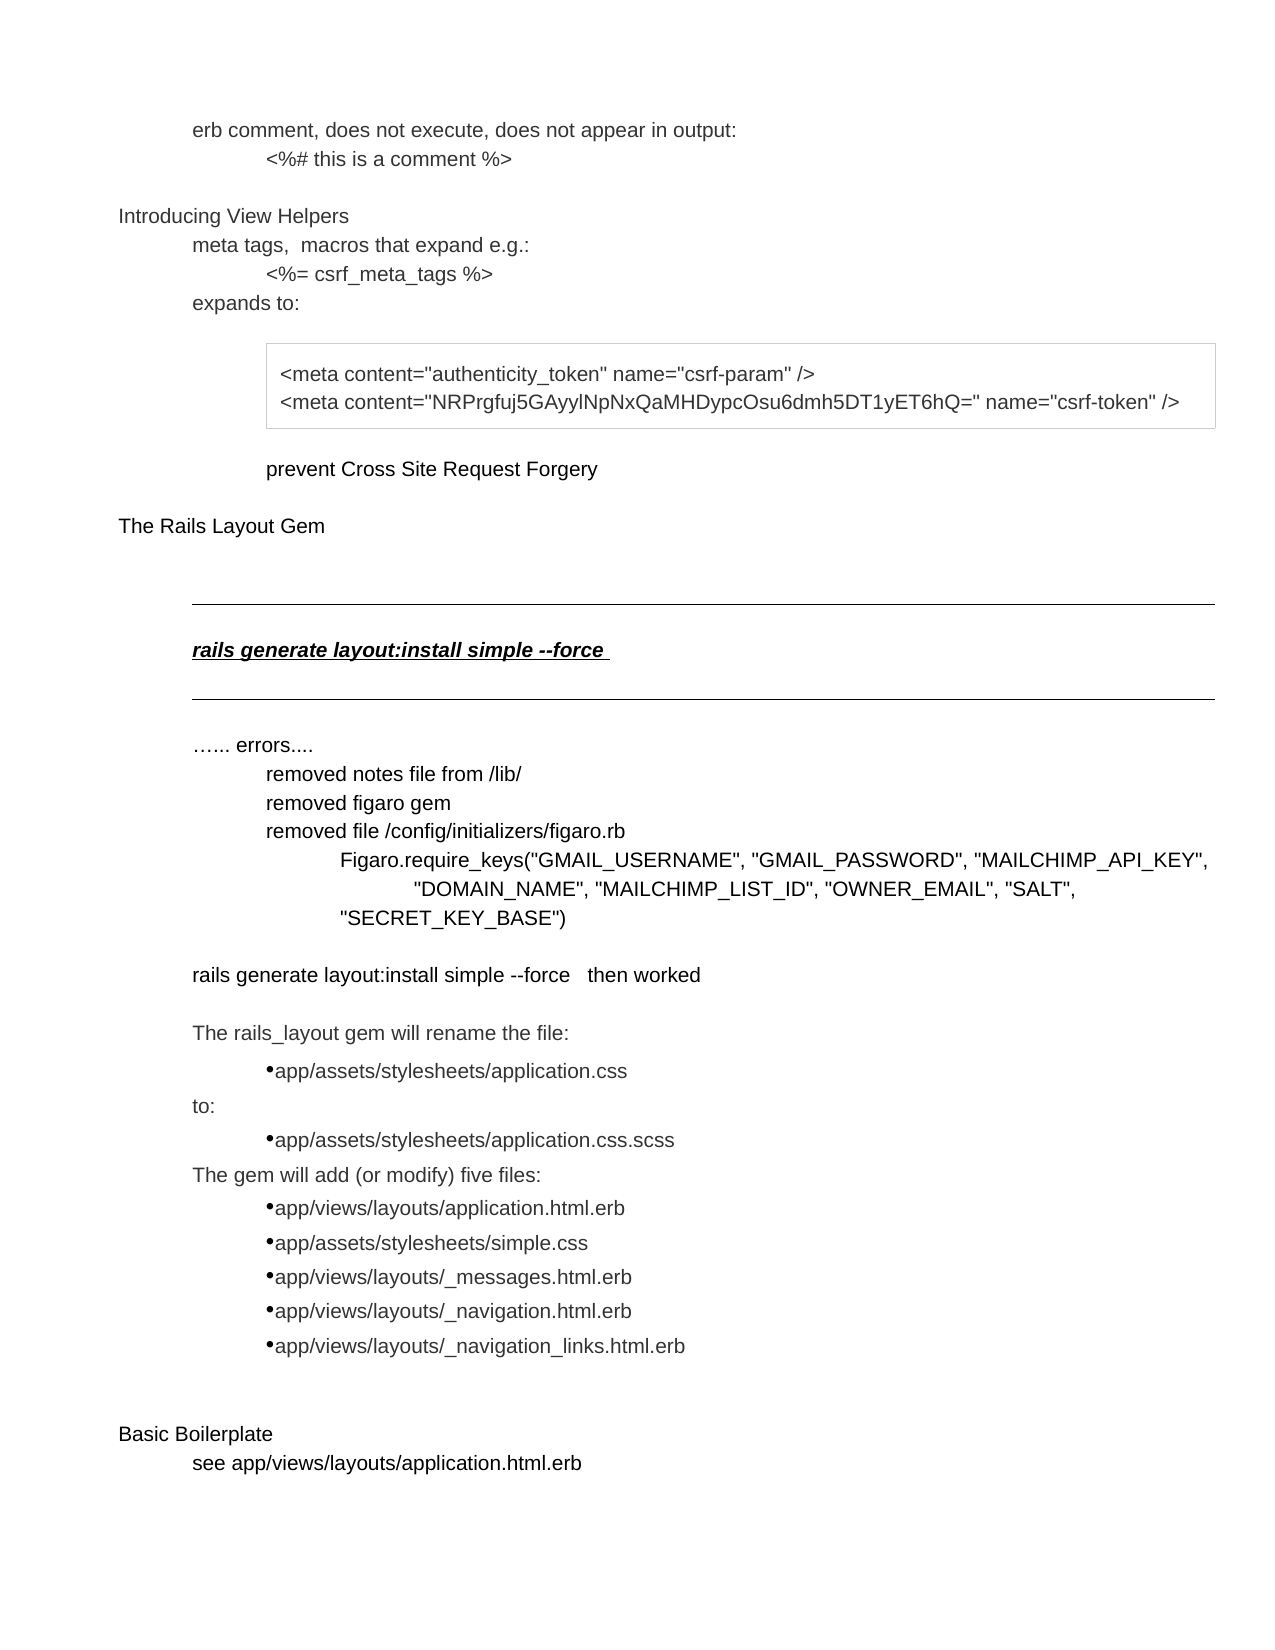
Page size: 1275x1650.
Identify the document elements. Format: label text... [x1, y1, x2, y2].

text see app/views/layouts/application.html.erb [118, 1451, 1215, 1474]
text <%# this is a comment %> [192, 147, 1215, 171]
list app/views/layouts/_navigation.html.erb [192, 1290, 1215, 1324]
text removed notes file from /lib/ [266, 762, 1215, 786]
text rails generate layout:install simple --force then worked [192, 963, 1215, 987]
text The gem will add (or modify) five files: [192, 1152, 1215, 1187]
text <%= csrf_meta_tags %> [192, 262, 1215, 286]
text Basic Boilerplate [118, 1422, 1215, 1446]
text meta tags, macros that expand e.g.: [192, 233, 1215, 257]
text expands to: [192, 291, 1215, 314]
text The rails_layout gem will rename the file: [192, 1021, 1215, 1044]
text "DOMAIN_NAME", "MAILCHIMP_LIST_ID", "OWNER_EMAIL", "SALT", "SECRET_KEY_BASE") [340, 877, 1215, 929]
text to: [192, 1084, 1215, 1118]
list app/assets/stylesheets/application.css [192, 1049, 1215, 1084]
list app/assets/stylesheets/simple.css [192, 1221, 1215, 1256]
text <meta content="NRPrgfuj5GAyylNpNxQaMHDypcOsu6dmh5DT1yET6hQ=" name="csrf-token" /> [267, 371, 1215, 428]
text <meta content="authenticity_token" name="csrf-param" /> [267, 344, 1215, 371]
text erb comment, does not execute, does not appear in output: [192, 118, 1215, 142]
text Figaro.require_keys("GMAIL_USERNAME", "GMAIL_PASSWORD", "MAILCHIMP_API_KEY", [340, 848, 1215, 872]
text …... errors.... [192, 733, 1215, 757]
text The Rails Layout Gem [118, 514, 1215, 538]
text rails generate layout:install simple --force [192, 638, 1215, 662]
text prevent Cross Site Request Forgery [266, 457, 1215, 481]
list app/views/layouts/_messages.html.erb [192, 1256, 1215, 1290]
text removed figaro gem [266, 791, 1215, 814]
text removed file /config/initializers/figaro.rb [266, 819, 1215, 843]
list app/views/layouts/_navigation_links.html.erb [192, 1324, 1215, 1359]
list app/assets/stylesheets/application.css.scss [192, 1118, 1215, 1152]
text Introducing View Helpers [118, 204, 1215, 228]
list app/views/layouts/application.html.erb [192, 1187, 1215, 1221]
